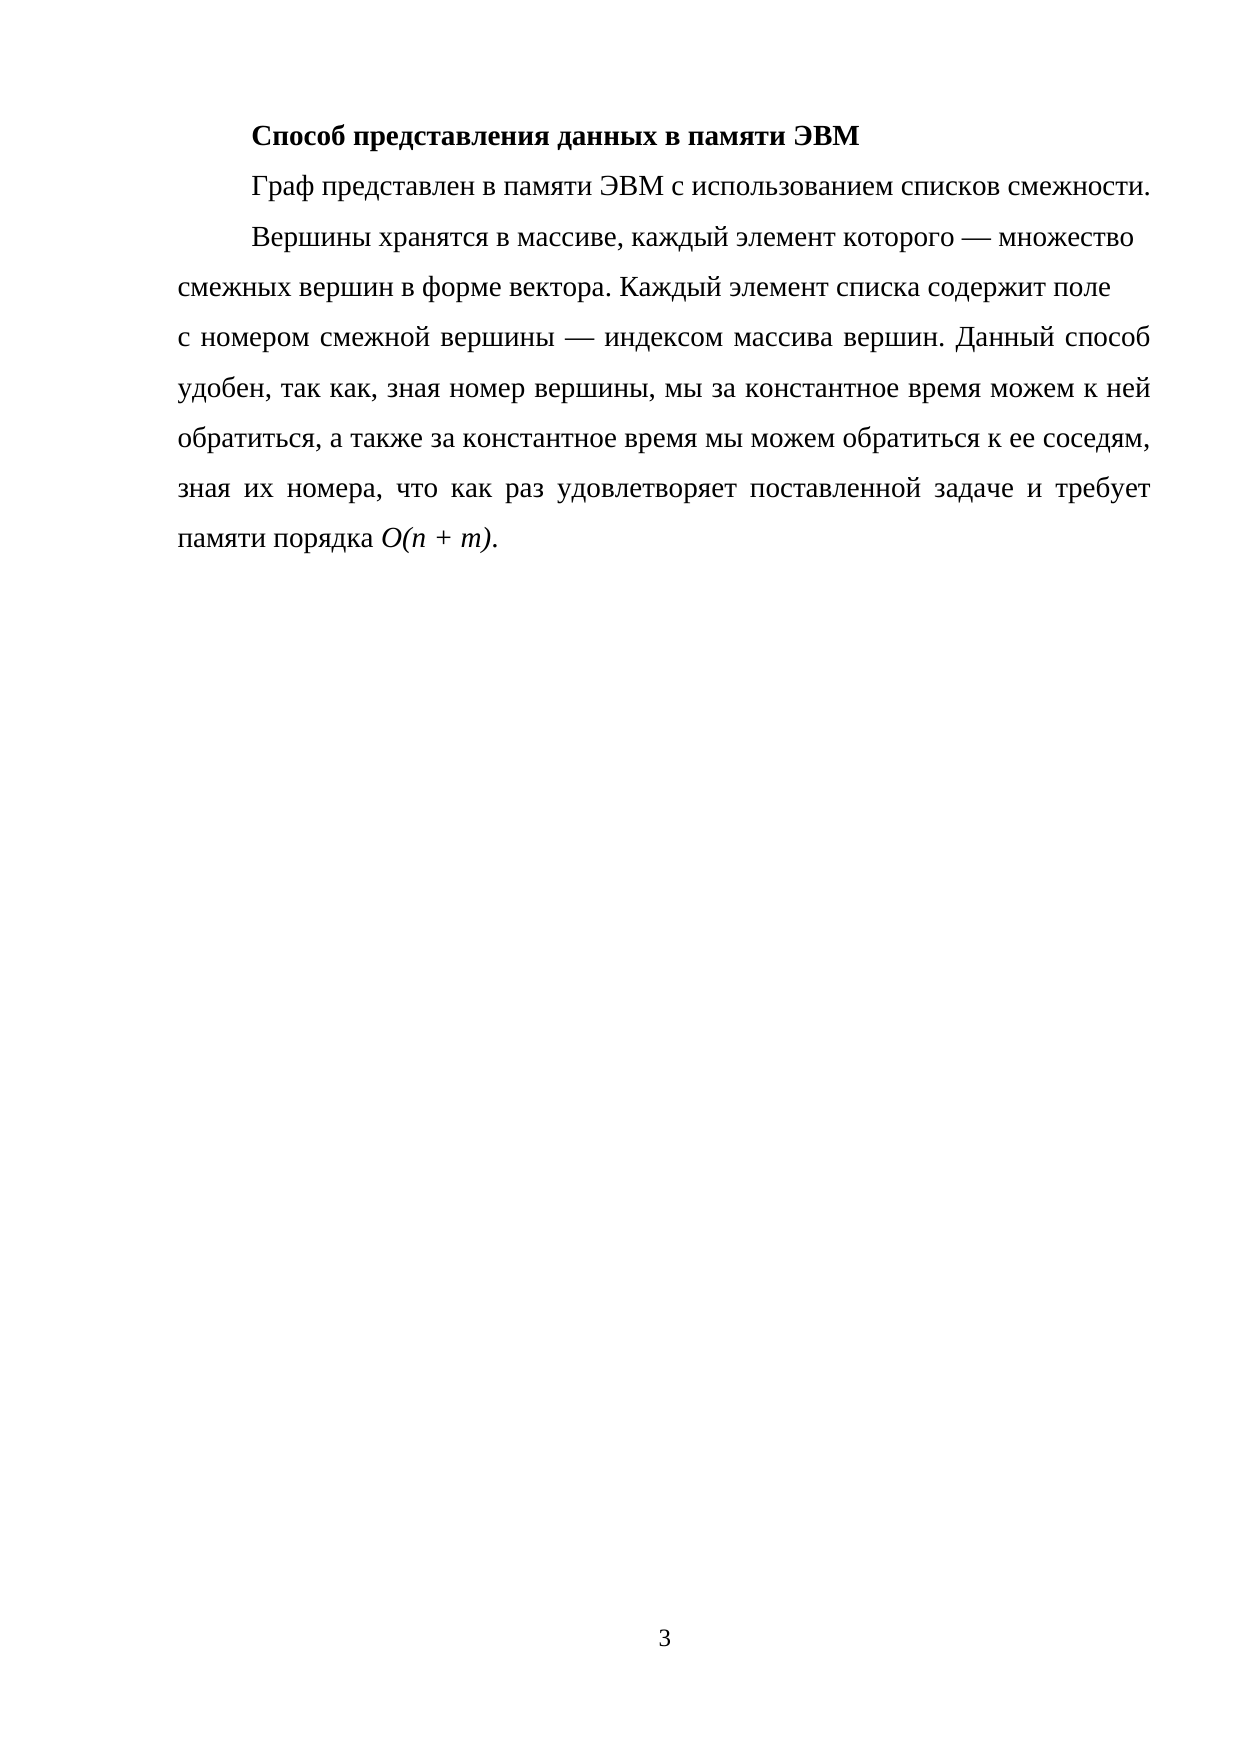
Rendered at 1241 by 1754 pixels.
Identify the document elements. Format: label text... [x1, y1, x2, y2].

text смежных вершин в форме вектора. Каждый элемент списка содержит поле [177, 269, 1152, 303]
text Вершины хранятся в массиве, каждый элемент которого — множество [177, 219, 1152, 252]
text Граф представлен в памяти ЭВМ с использованием списков смежности. [177, 168, 1152, 202]
text Способ представления данных в памяти ЭВМ [251, 118, 1152, 152]
text с номером смежной вершины — индексом массива вершин. Данный способ удобен, так как, зная номер вершины, мы за константное время можем к ней обратиться, а также за константное время мы можем обратиться к ее соседям, зная их номера, что как раз удовлетворяет поставленной задаче и требует памяти порядка O(n + m). [177, 319, 1152, 554]
